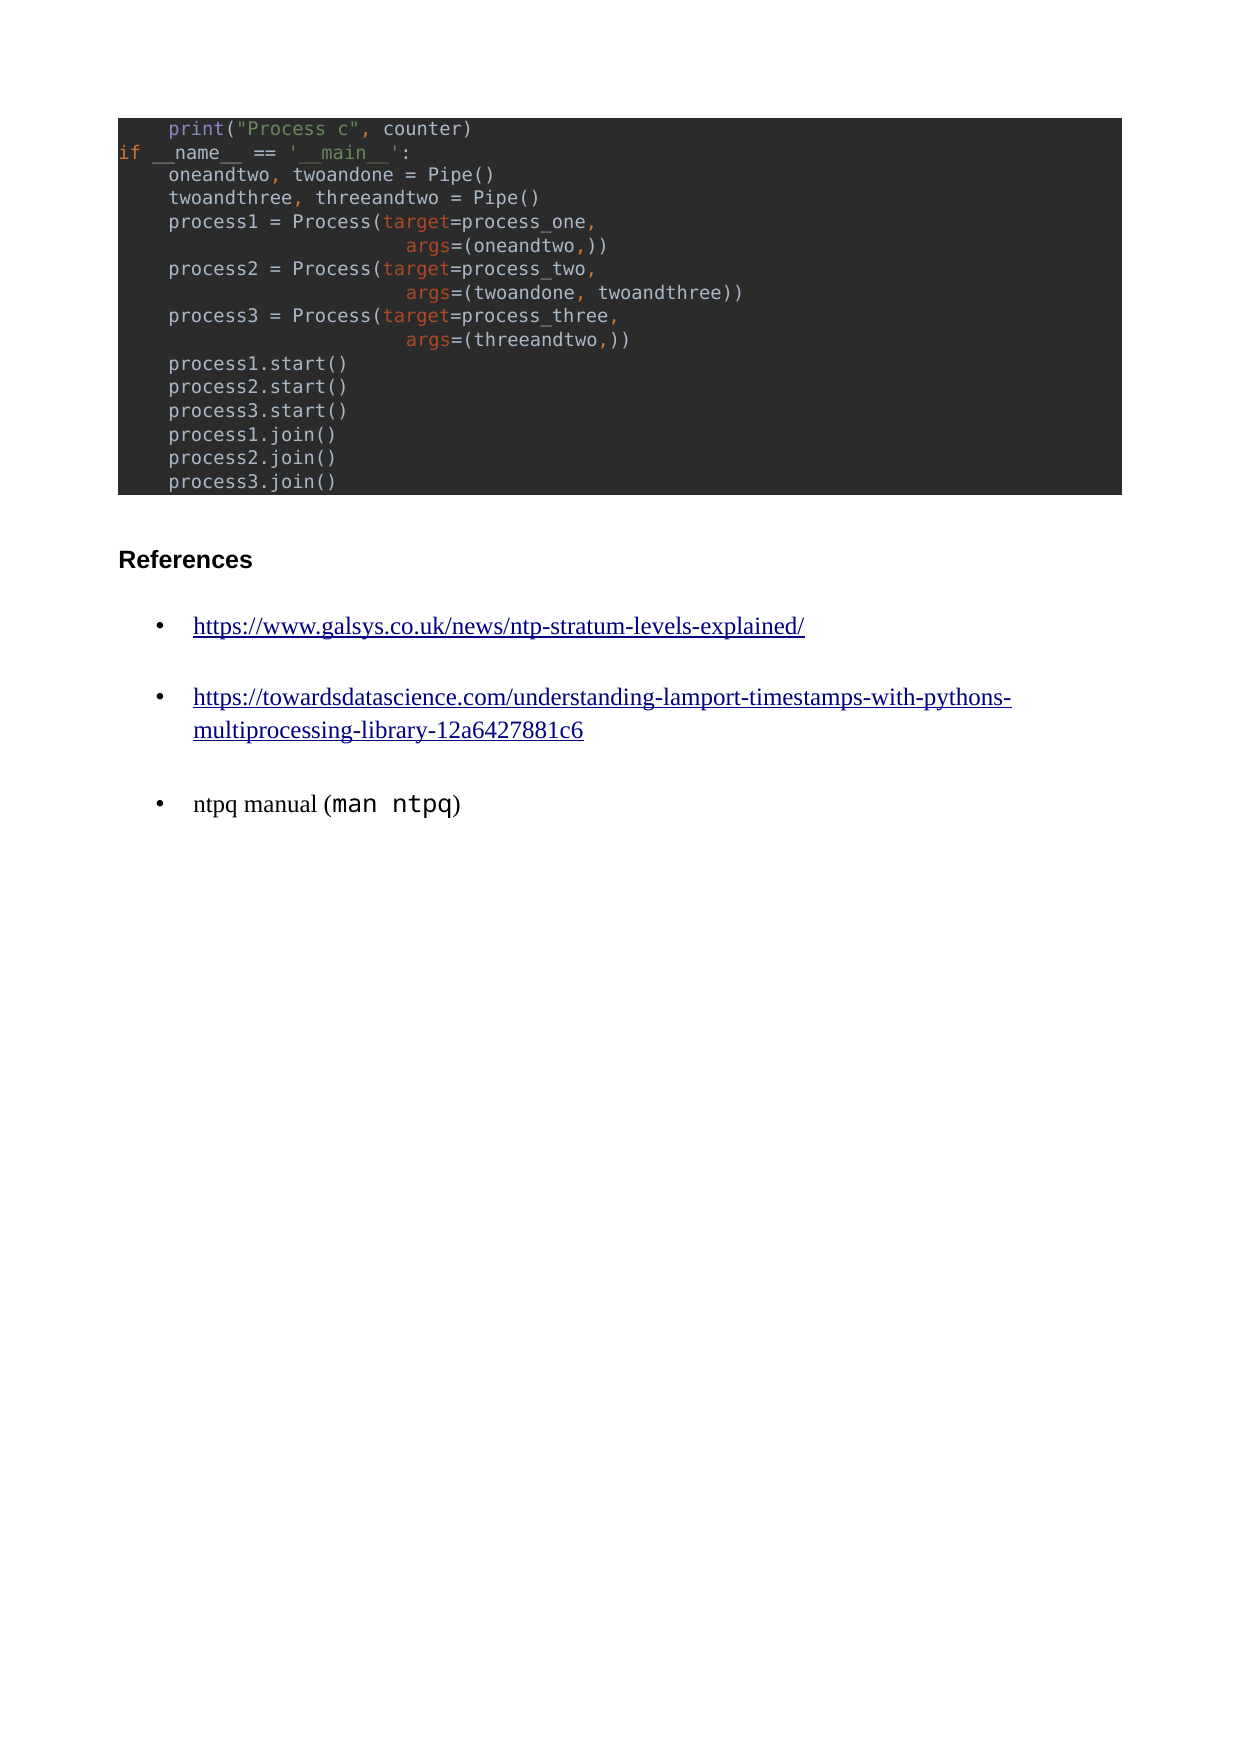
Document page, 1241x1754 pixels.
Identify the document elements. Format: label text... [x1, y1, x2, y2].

text process2 = Process(target=process_two, [118, 258, 1122, 282]
subtitle https://www.galsys.co.uk/news/ntp-stratum-levels-explained/ [156, 611, 1122, 640]
subtitle References [118, 545, 1122, 574]
text process2.start() [118, 376, 1122, 400]
text args=(threeandtwo,)) [118, 329, 1122, 353]
text process1 = Process(target=process_one, [118, 211, 1122, 234]
text args=(twoandone, twoandthree)) [118, 282, 1122, 306]
text process1.start() [118, 353, 1122, 376]
text if __name__ == '__main__': [118, 142, 1122, 164]
text process3.start() [118, 400, 1122, 424]
text oneandtwo, twoandone = Pipe() [118, 164, 1122, 187]
subtitle ntpq manual (man ntpq) [156, 785, 1122, 819]
text process3 = Process(target=process_three, [118, 306, 1122, 329]
text twoandthree, threeandtwo = Pipe() [118, 187, 1122, 211]
subtitle https://towardsdatascience.com/understanding-lamport-timestamps-with-pythons-multiprocessing-library-12a6427881c6 [156, 682, 1122, 743]
text process3.join() [118, 471, 1122, 495]
text args=(oneandtwo,)) [118, 234, 1122, 258]
text print("Process c", counter) [118, 118, 1122, 142]
text process2.join() [118, 447, 1122, 471]
text process1.join() [118, 424, 1122, 447]
